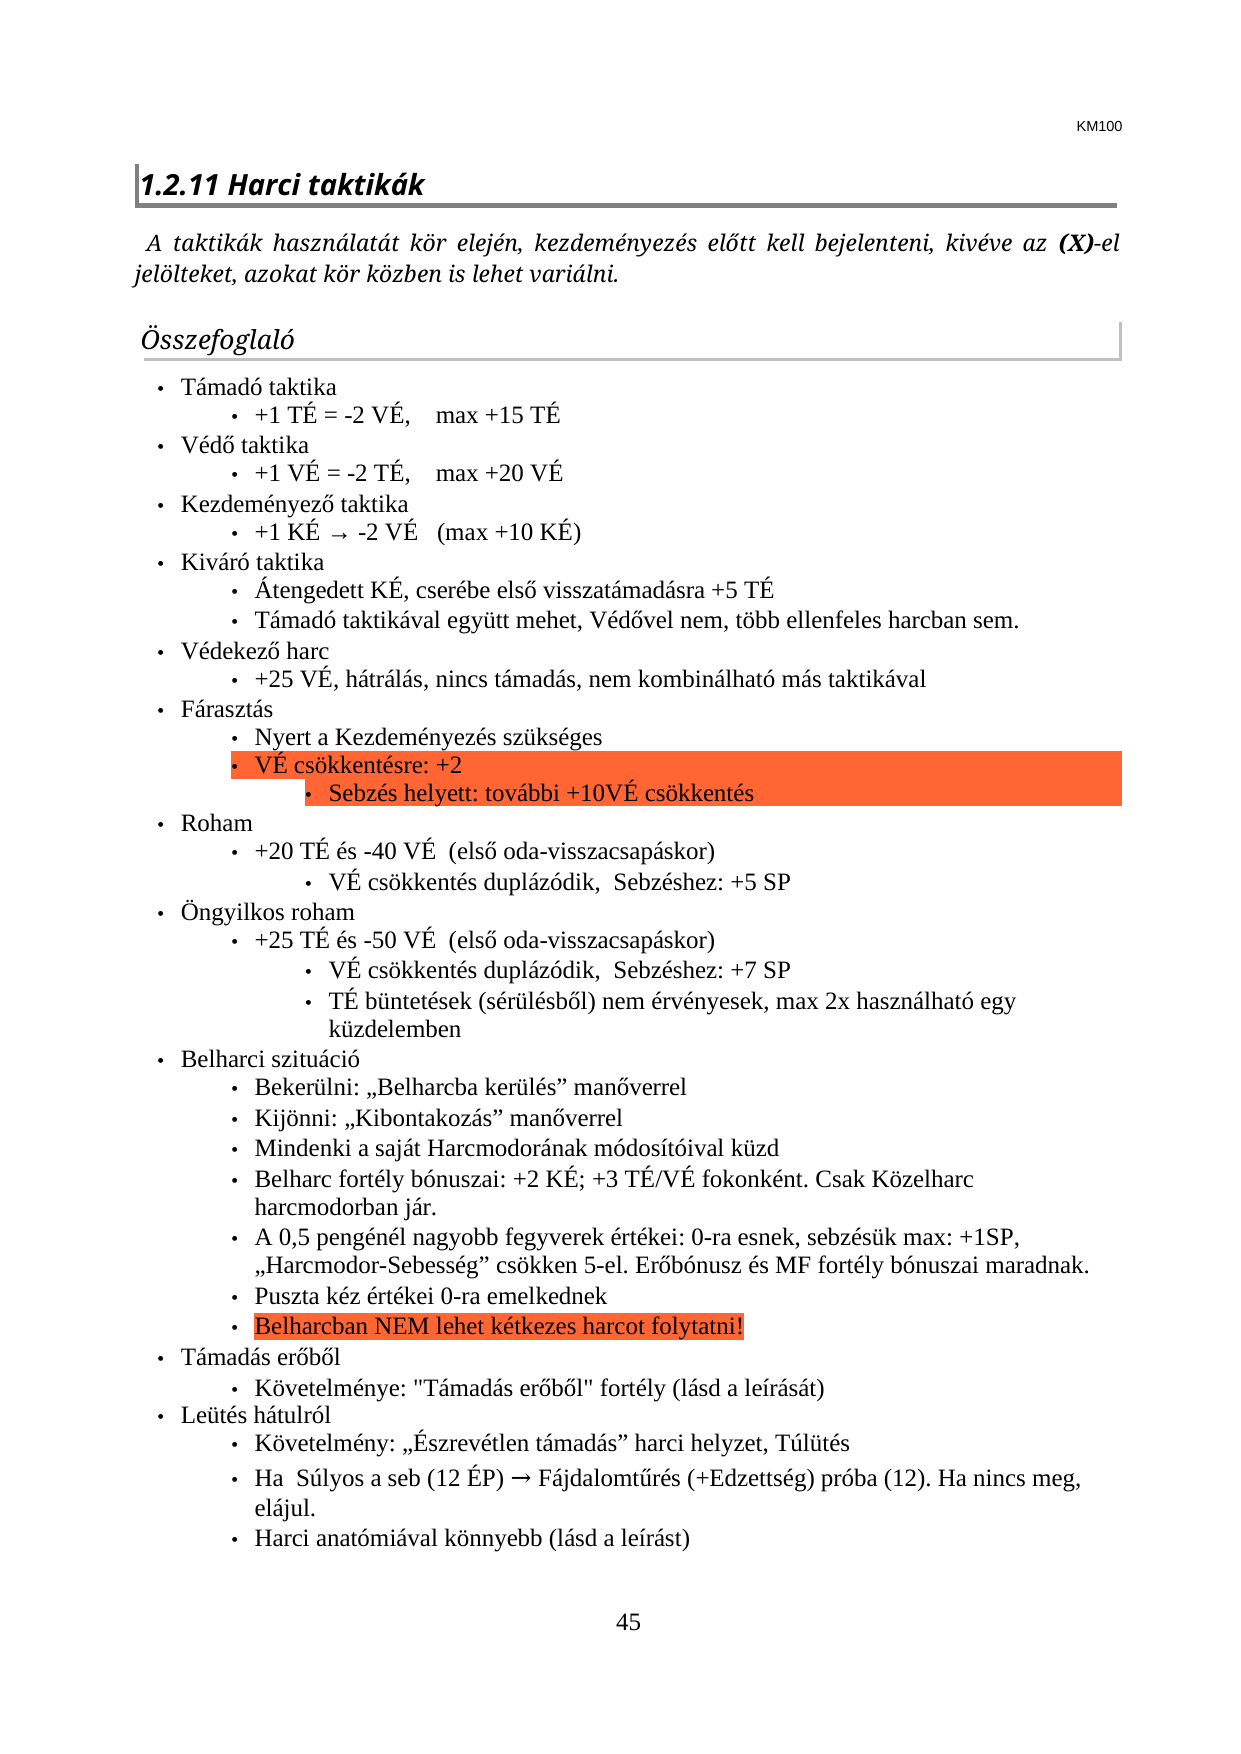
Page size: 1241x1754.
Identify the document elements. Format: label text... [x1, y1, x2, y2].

list TÉ büntetések (sérülésből) nem érvényesek, max 2x használható egy küzdelemben [305, 987, 1122, 1043]
list +20 TÉ és -40 VÉ (első oda-visszacsapáskor) [231, 837, 1122, 865]
list Kijönni: „Kibontakozás” manőverrel [231, 1104, 1122, 1132]
list Követelmény: „Észrevétlen támadás” harci helyzet, Túlütés [231, 1429, 1122, 1457]
list Bekerülni: „Belharcba kerülés” manőverrel [231, 1073, 1122, 1101]
list VÉ csökkentés duplázódik, Sebzéshez: +7 SP [305, 957, 1122, 984]
list +25 TÉ és -50 VÉ (első oda-visszacsapáskor) [231, 926, 1122, 954]
list Támadás erőből [157, 1343, 1122, 1371]
list Ha Súlyos a seb (12 ÉP) → Fájdalomtűrés (+Edzettség) próba (12). Ha nincs meg, elájul. [231, 1460, 1122, 1521]
list Támadó taktika [157, 373, 1122, 401]
list Átengedett KÉ, cserébe első visszatámadásra +5 TÉ [231, 576, 1122, 604]
list Kezdeményező taktika [157, 490, 1122, 518]
list Belharci szituáció [157, 1046, 1122, 1073]
list Belharcban NEM lehet kétkezes harcot folytatni! [231, 1312, 1122, 1340]
list Roham [157, 809, 1122, 837]
list Sebzés helyett: további +10VÉ csökkentés [305, 779, 1122, 806]
list Nyert a Kezdeményezés szükséges [231, 723, 1122, 751]
list Védekező harc [157, 637, 1122, 665]
list Követelménye: "Támadás erőből" fortély (lásd a leírását) [231, 1374, 1122, 1401]
list VÉ csökkentésre: +2 [231, 751, 1122, 779]
list +25 VÉ, hátrálás, nincs támadás, nem kombinálható más taktikával [231, 665, 1122, 693]
list Belharc fortély bónuszai: +2 KÉ; +3 TÉ/VÉ fokonként. Csak Közelharc harcmodorban jár. [231, 1165, 1122, 1221]
list Támadó taktikával együtt mehet, Védővel nem, több ellenfeles harcban sem. [231, 607, 1122, 634]
list Leütés hátulról [157, 1401, 1122, 1429]
subtitle Összefoglaló [140, 322, 1118, 357]
list Mindenki a saját Harcmodorának módosítóival küzd [231, 1134, 1122, 1162]
list Harci anatómiával könnyebb (lásd a leírást) [231, 1524, 1122, 1552]
list +1 VÉ = -2 TÉ, max +20 VÉ [231, 459, 1122, 487]
list Öngyilkos roham [157, 898, 1122, 926]
list +1 TÉ = -2 VÉ, max +15 TÉ [231, 401, 1122, 429]
list Puszta kéz értékei 0-ra emelkednek [231, 1282, 1122, 1309]
list Védő taktika [157, 432, 1122, 459]
subtitle Harci taktikák [139, 164, 1122, 204]
list A 0,5 pengénél nagyobb fegyverek értékei: 0-ra esnek, sebzésük max: +1SP, „Harcmodor-Sebesség” csökken 5-el. Erőbónusz és MF fortély bónuszai maradnak. [231, 1223, 1122, 1279]
list Fárasztás [157, 696, 1122, 723]
list Kiváró taktika [157, 548, 1122, 576]
text A taktikák használatát kör elején, kezdeményezés előtt kell bejelenteni, kivéve az (X)-el jelölteket, azokat kör közben is lehet variálni. [134, 227, 1122, 289]
list +1 KÉ → -2 VÉ (max +10 KÉ) [231, 518, 1122, 545]
list VÉ csökkentés duplázódik, Sebzéshez: +5 SP [305, 868, 1122, 895]
